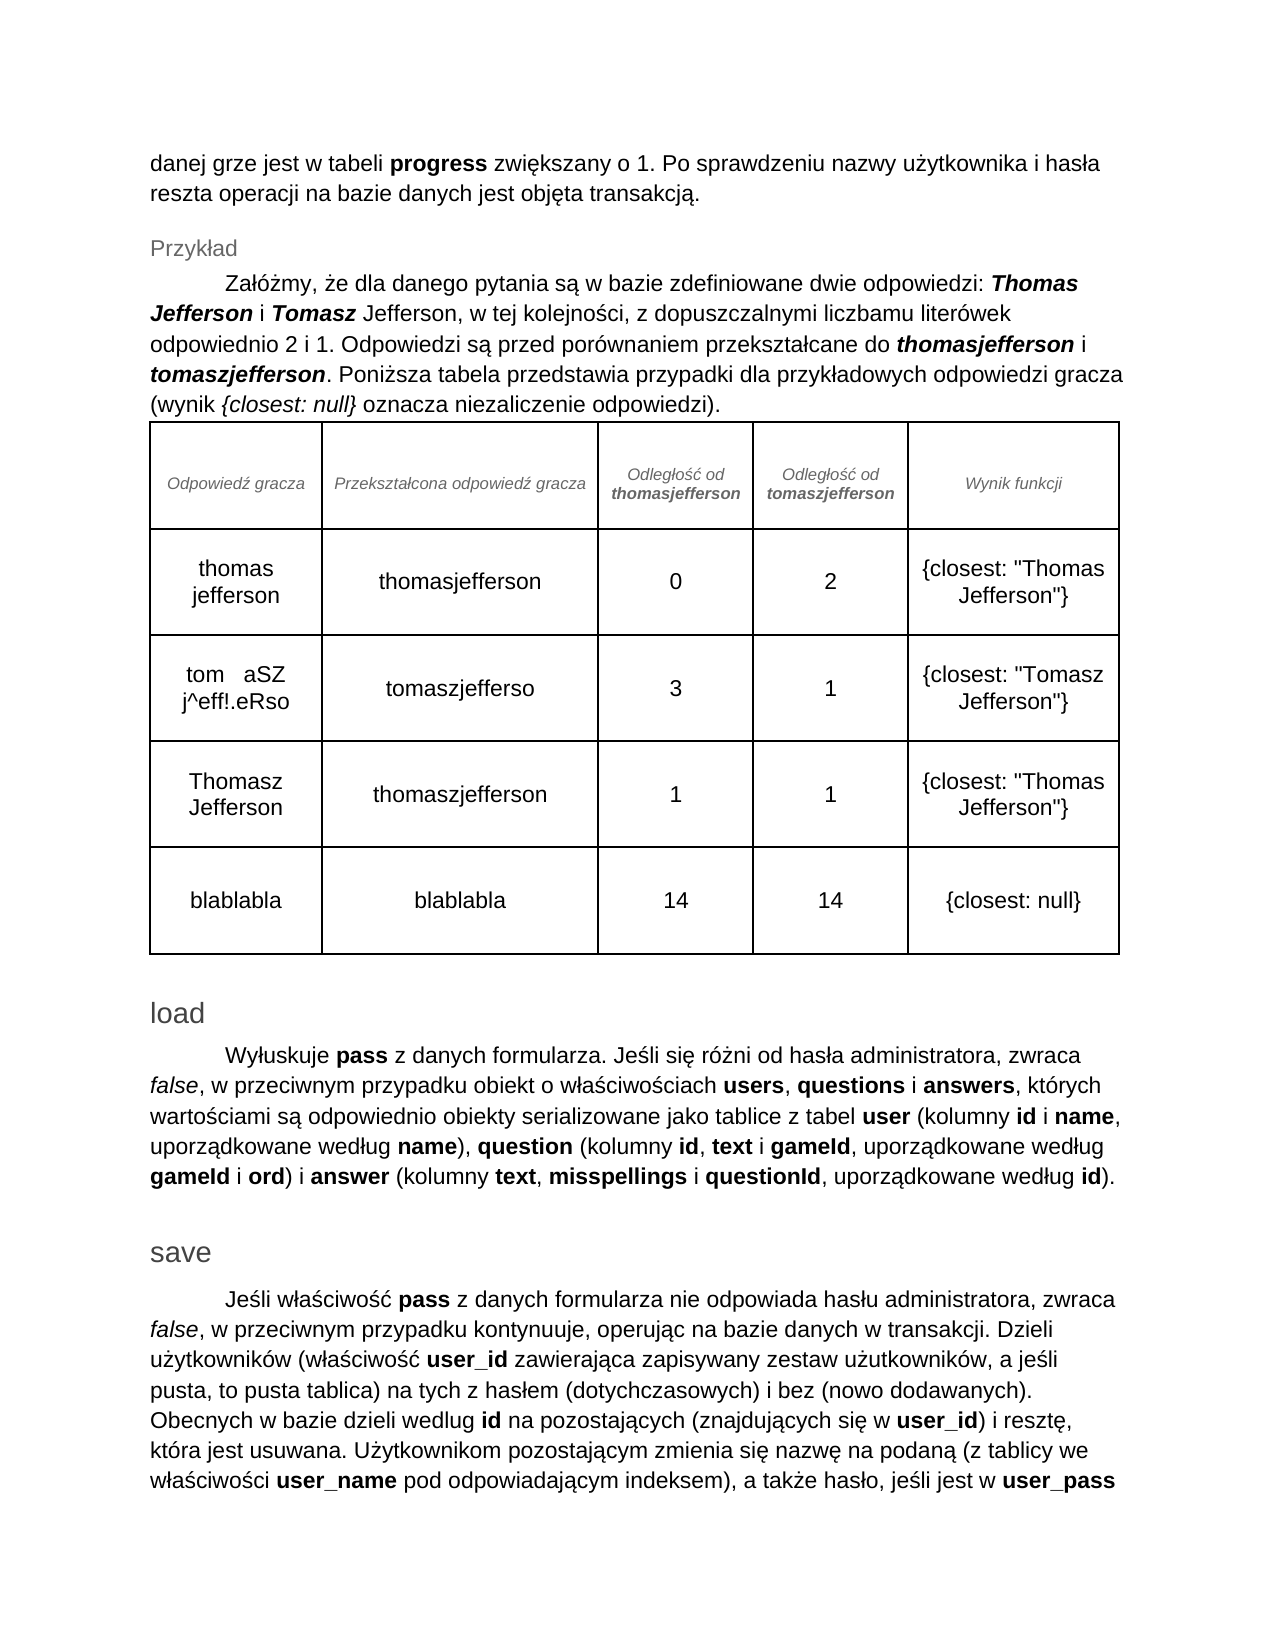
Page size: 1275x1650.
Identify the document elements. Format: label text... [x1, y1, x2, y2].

subtitle save [150, 1235, 1125, 1268]
table_cell 1 [599, 742, 752, 846]
table_cell 1 [754, 636, 907, 740]
table_cell Thomasz Jefferson [151, 742, 321, 846]
table_cell thomasjefferson [323, 530, 597, 634]
table_header Odległość od tomaszjefferson [754, 423, 907, 527]
table_cell {closest: "Thomas Jefferson"} [909, 530, 1118, 634]
table_cell {closest: null} [909, 848, 1118, 952]
text Załóżmy, że dla danego pytania są w bazie zdefiniowane dwie odpowiedzi: Thomas Jefferson i Tomasz Jefferson, w tej kolejności, z dopuszczalnymi liczbamu literówek odpowiednio 2 i 1. Odpowiedzi są przed porównaniem przekształcane do thomasjefferson i tomaszjefferson. Poniższa tabela przedstawia przypadki dla przykładowych odpowiedzi gracza (wynik {closest: null} oznacza niezaliczenie odpowiedzi). [150, 270, 1125, 417]
table_cell 14 [754, 848, 907, 952]
table_cell blablabla [151, 848, 321, 952]
table_header Odpowiedź gracza [151, 423, 321, 527]
table_cell {closest: "Thomas Jefferson"} [909, 742, 1118, 846]
table_cell thomaszjefferson [323, 742, 597, 846]
table_header Przekształcona odpowiedź gracza [323, 423, 597, 527]
table_header Odległość od thomasjefferson [599, 423, 752, 527]
table_cell thomas jefferson [151, 530, 321, 634]
text Wyłuskuje pass z danych formularza. Jeśli się różni od hasła administratora, zwraca false, w przeciwnym przypadku obiekt o właściwościach users, questions i answers, których wartościami są odpowiednio obiekty serializowane jako tablice z tabel user (kolumny id i name, uporządkowane według name), question (kolumny id, text i gameId, uporządkowane według gameId i ord) i answer (kolumny text, misspellings i questionId, uporządkowane według id). [150, 1042, 1125, 1189]
table_cell blablabla [323, 848, 597, 952]
table_cell 1 [754, 742, 907, 846]
subtitle Przykład [150, 235, 1125, 262]
table_cell 2 [754, 530, 907, 634]
table_cell 14 [599, 848, 752, 952]
text danej grze jest w tabeli progress zwiększany o 1. Po sprawdzeniu nazwy użytkownika i hasła reszta operacji na bazie danych jest objęta transakcją. [150, 150, 1125, 207]
text Jeśli właściwość pass z danych formularza nie odpowiada hasłu administratora, zwraca false, w przeciwnym przypadku kontynuuje, operując na bazie danych w transakcji. Dzieli użytkowników (właściwość user_id zawierająca zapisywany zestaw użutkowników, a jeśli pusta, to pusta tablica) na tych z hasłem (dotychczasowych) i bez (nowo dodawanych). Obecnych w bazie dzieli wedlug id na pozostających (znajdujących się w user_id) i resztę, która jest usuwana. Użytkownikom pozostającym zmienia się nazwę na podaną (z tablicy we właściwości user_name pod odpowiadającym indeksem), a także hasło, jeśli jest w user_pass [150, 1286, 1125, 1493]
subtitle load [150, 996, 1125, 1030]
table_cell tomaszjefferso [323, 636, 597, 740]
table_cell 3 [599, 636, 752, 740]
table_cell {closest: "Tomasz Jefferson"} [909, 636, 1118, 740]
table_cell 0 [599, 530, 752, 634]
table_cell tom aSZ j^eff!.eRso [151, 636, 321, 740]
table_header Wynik funkcji [909, 423, 1118, 527]
